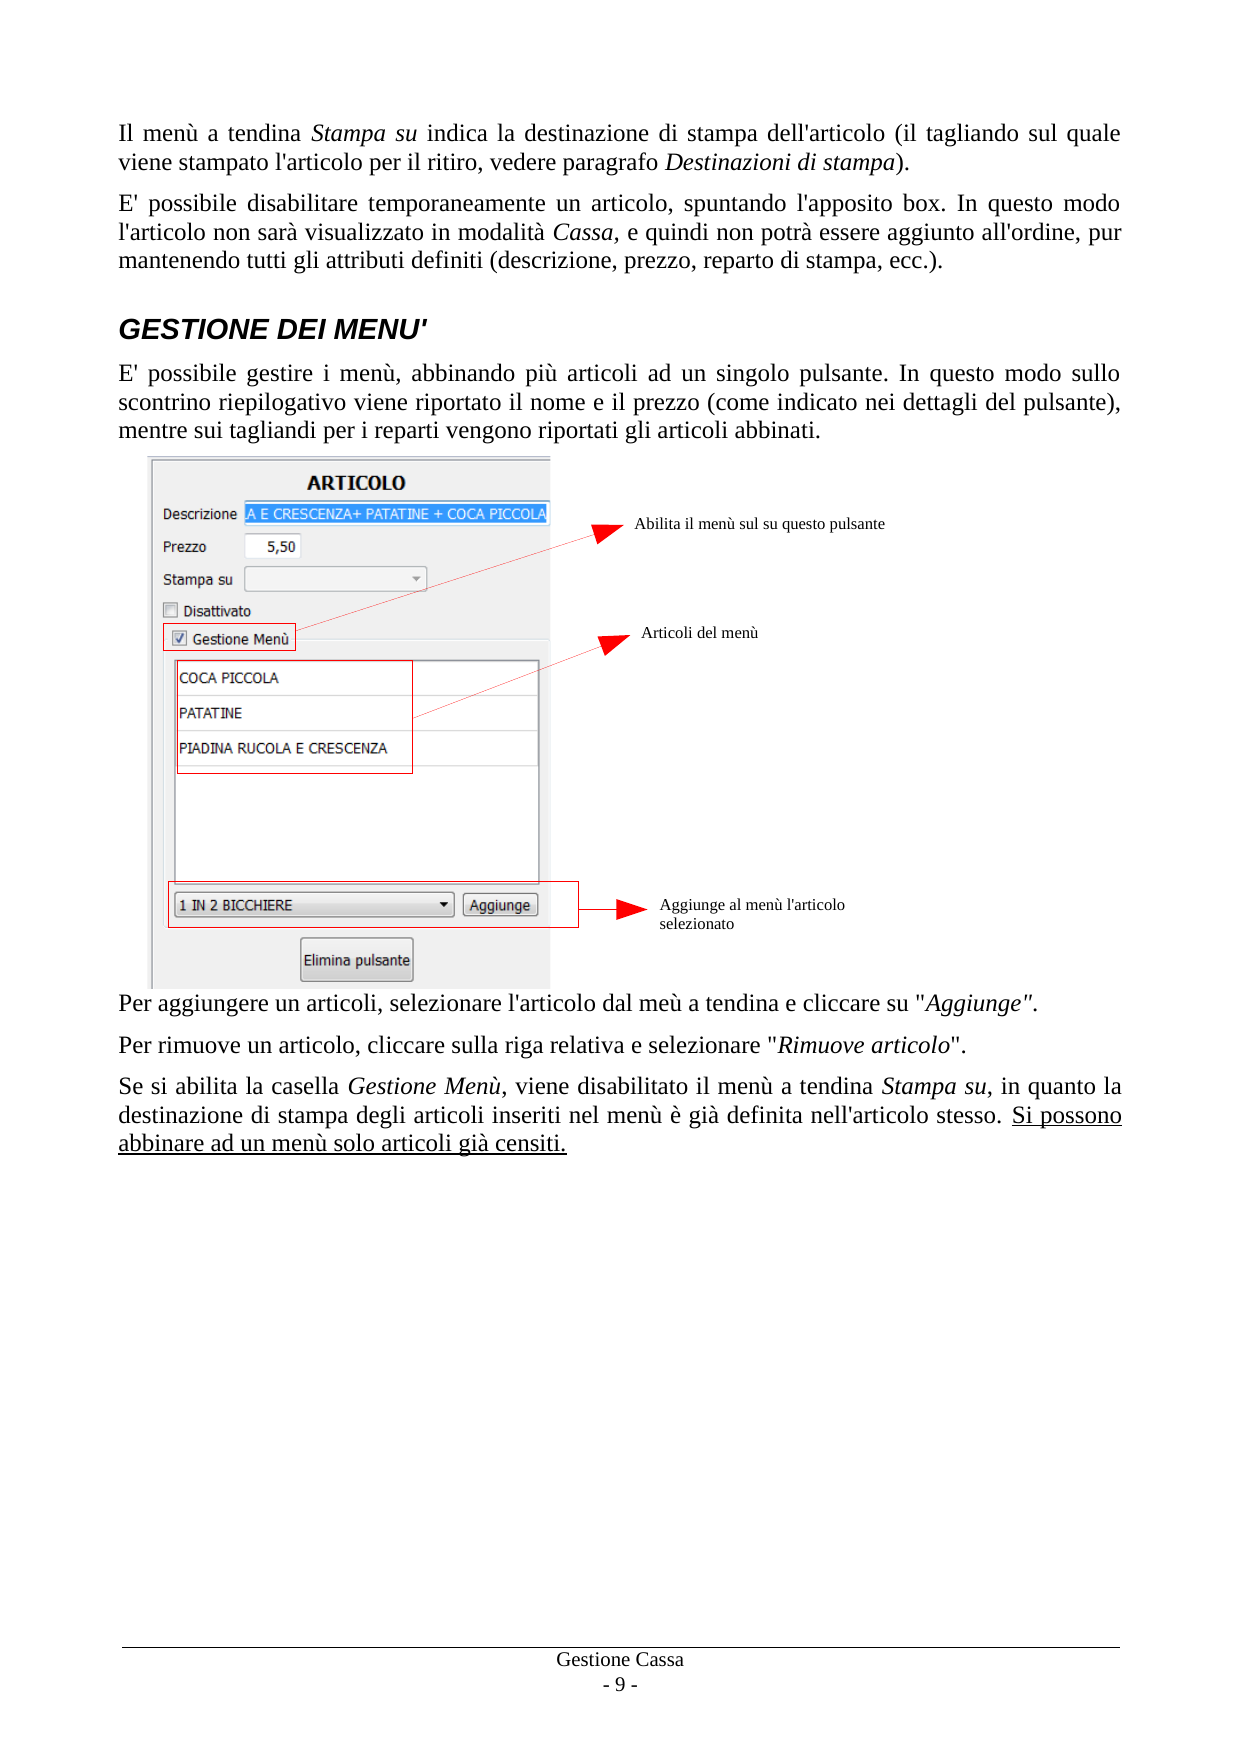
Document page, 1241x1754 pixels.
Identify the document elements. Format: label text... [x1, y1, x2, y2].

picture [147, 456, 551, 989]
picture [169, 882, 551, 927]
text E' possibile gestire i menù, abbinando più articoli ad un singolo pulsante. In questo modo sullo scontrino riepilogativo viene riportato il nome e il prezzo (come indicato nei dettagli del pulsante), mentre sui tagliandi per i reparti vengono riportati gli articoli abbinati. [118, 358, 1122, 444]
subtitle GESTIONE DEI MENU' [118, 312, 1122, 345]
text Per rimuove un articolo, cliccare sulla riga relativa e selezionare "Rimuove articolo". [118, 1030, 1122, 1058]
picture [164, 624, 295, 650]
text E' possibile disabilitare temporaneamente un articolo, spuntando l'apposito box. In questo modo l'articolo non sarà visualizzato in modalità Cassa, e quindi non potrà essere aggiunto all'ordine, pur mantenendo tutti gli attributi definiti (descrizione, prezzo, reparto di stampa, ecc.). [118, 188, 1122, 274]
picture [178, 661, 412, 773]
text Il menù a tendina Stampa su indica la destinazione di stampa dell'articolo (il tagliando sul quale viene stampato l'articolo per il ritiro, vedere paragrafo Destinazioni di stampa). [118, 118, 1122, 176]
text Se si abilita la casella Gestione Menù, viene disabilitato il menù a tendina Stampa su, in quanto la destinazione di stampa degli articoli inseriti nel menù è già definita nell'articolo stesso. Si possono abbinare ad un menù solo articoli già censiti. [118, 1071, 1122, 1157]
text Per aggiungere un articoli, selezionare l'articolo dal meù a tendina e cliccare su "Aggiunge". [118, 457, 1122, 1017]
